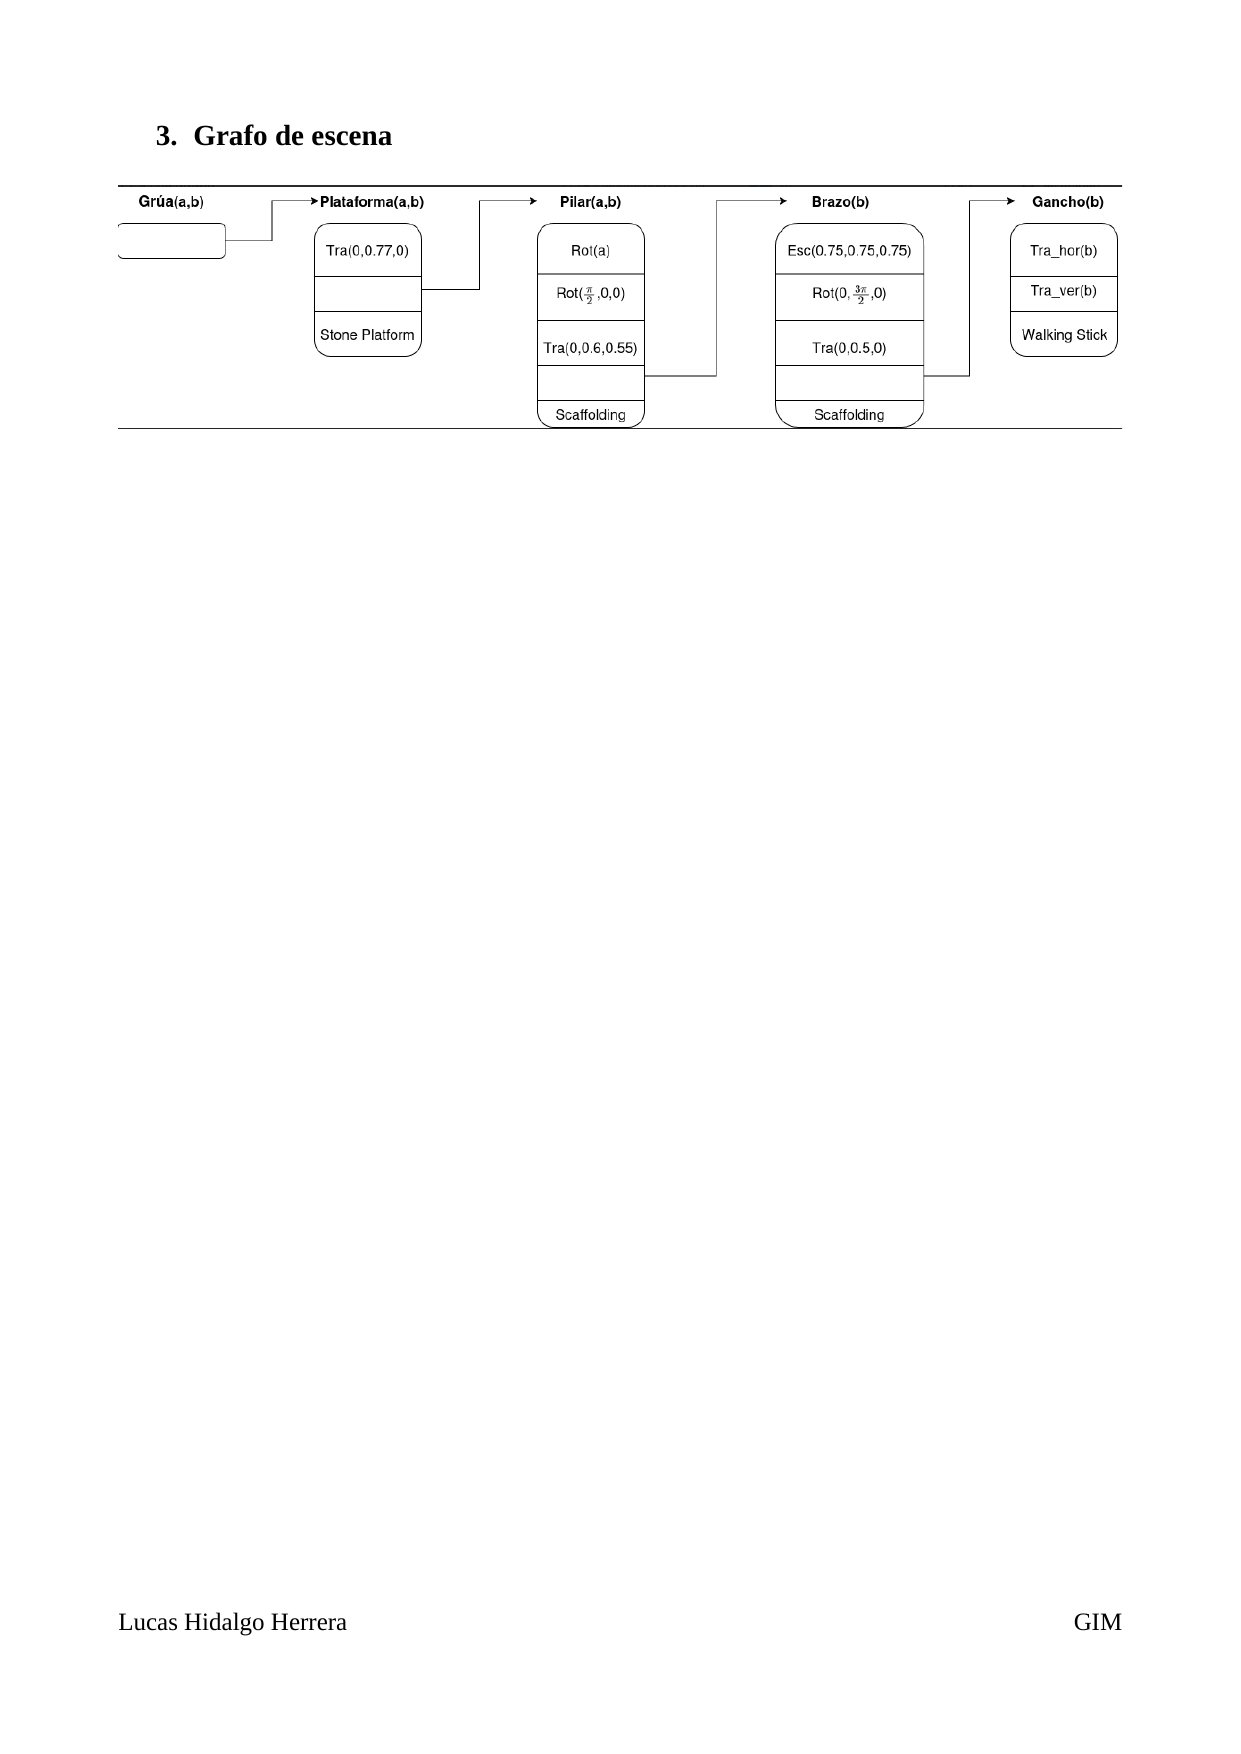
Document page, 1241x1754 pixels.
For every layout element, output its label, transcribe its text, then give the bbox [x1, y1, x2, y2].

list Grafo de escena [156, 118, 1122, 152]
picture [118, 185, 1123, 429]
